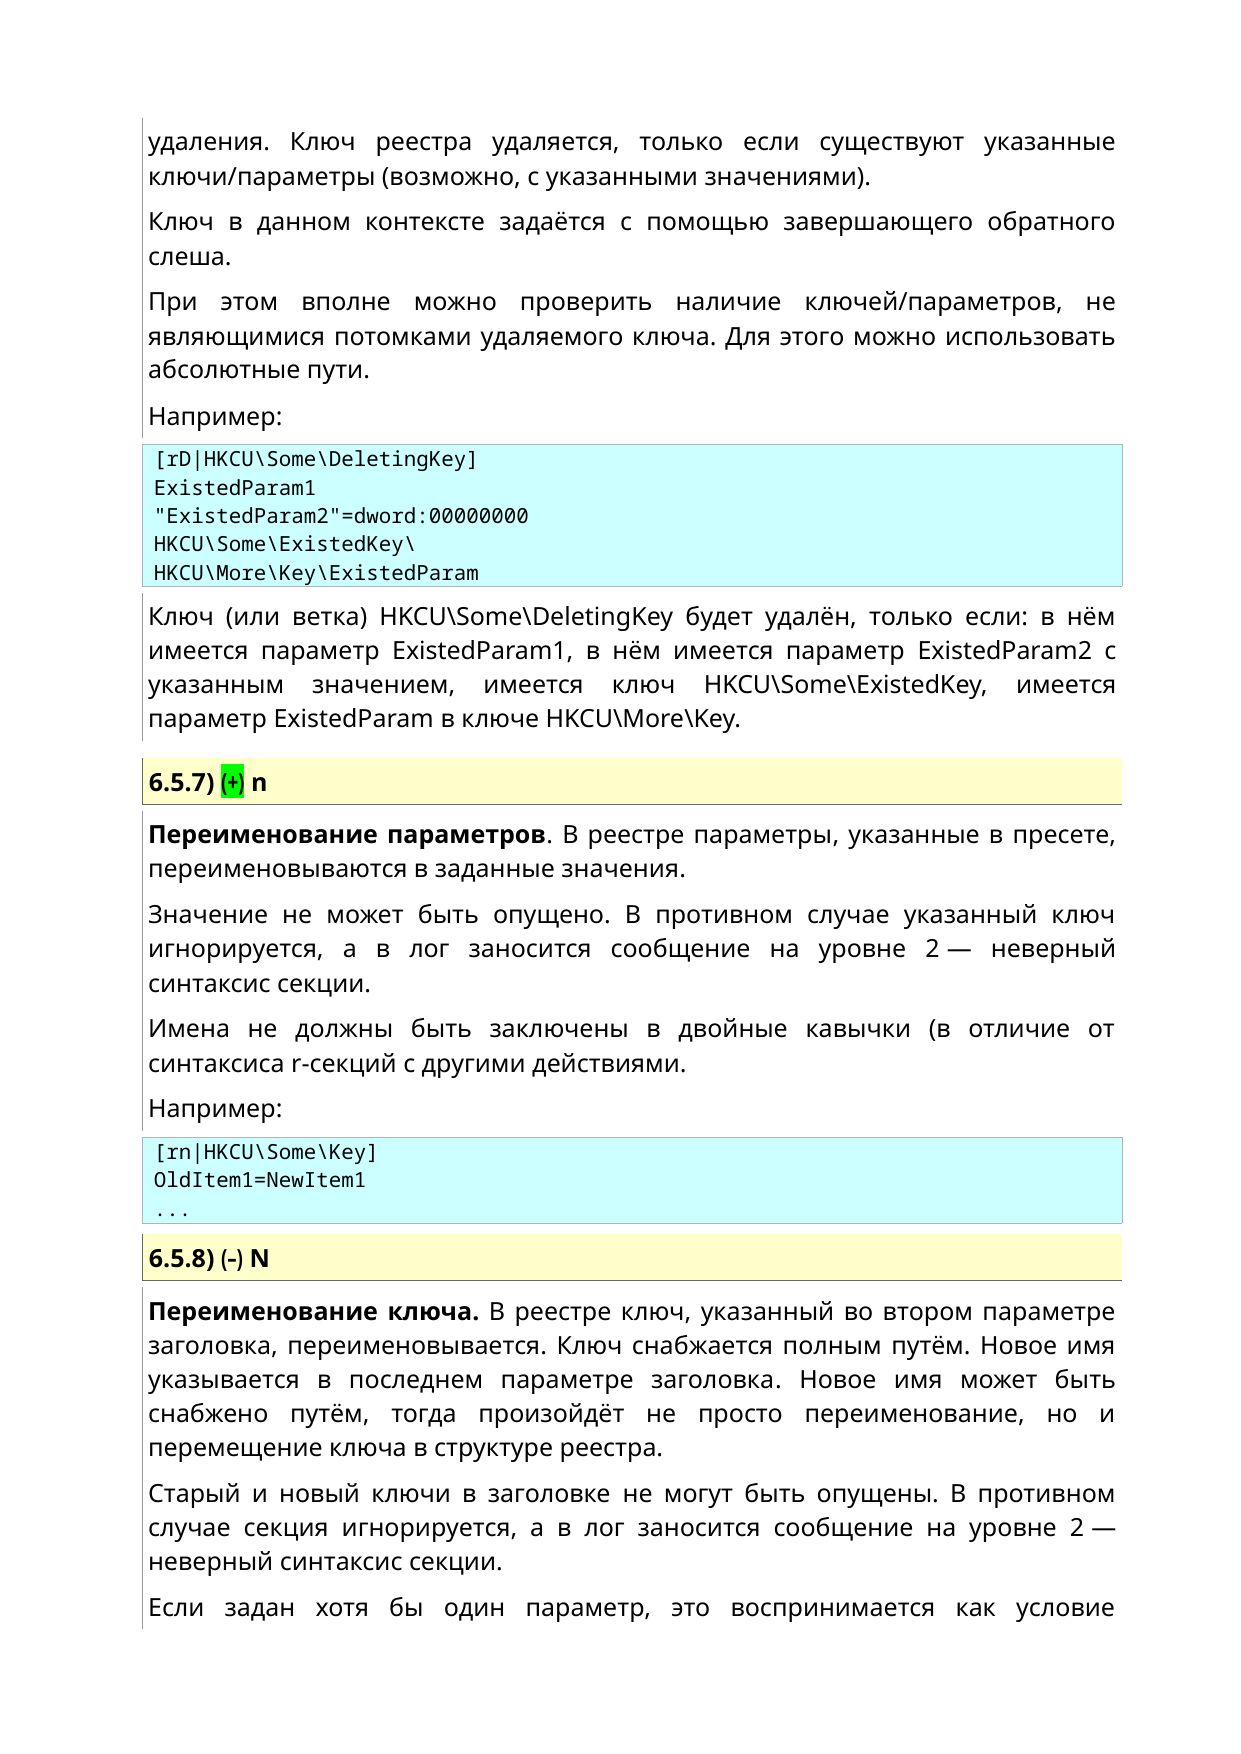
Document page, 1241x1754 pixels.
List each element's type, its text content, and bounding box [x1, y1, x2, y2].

text HKCU\More\Key\ExistedParam [143, 558, 1122, 586]
text Переименование параметров. В реестре параметры, указанные в пресете, переименовываются в заданные значения. [143, 811, 1122, 885]
text [rD|HKCU\Some\DeletingKey] [143, 445, 1122, 472]
text [rn|HKCU\Some\Key] [143, 1138, 1122, 1166]
text ExistedParam1 [143, 472, 1122, 501]
text удаления. Ключ реестра удаляется, только если существуют указанные ключи/параметры (возможно, с указанными значениями). [143, 118, 1122, 192]
text ... [143, 1194, 1122, 1223]
text Например: [143, 1085, 1122, 1131]
text Имена не должны быть заключены в двойные кавычки (в отличие от синтаксиса r-секций с другими действиями. [143, 1005, 1122, 1079]
text При этом вполне можно проверить наличие ключей/параметров, не являющимися потомками удаляемого ключа. Для этого можно использовать абсолютные пути. [143, 278, 1122, 386]
text Ключ в данном контексте задаётся с помощью завершающего обратного слеша. [143, 198, 1122, 272]
text Переименование ключа. В реестре ключ, указанный во втором параметре заголовка, переименовывается. Ключ снабжается полным путём. Новое имя указывается в последнем параметре заголовка. Новое имя может быть снабжено путём, тогда произойдёт не просто переименование, но и перемещение ключа в структуре реестра. [143, 1287, 1122, 1463]
text Старый и новый ключи в заголовке не могут быть опущены. В противном случае секция игнорируется, а в лог заносится сообщение на уровне 2 — неверный синтаксис секции. [143, 1469, 1122, 1578]
text HKCU\Some\ExistedKey\ [143, 529, 1122, 558]
text Если задан хотя бы один параметр, это воспринимается как условие [143, 1583, 1122, 1629]
text Ключ (или ветка) HKCU\Some\DeletingKey будет удалён, только если: в нём имеется параметр ExistedParam1, в нём имеется параметр ExistedParam2 с указанным значением, имеется ключ HKCU\Some\ExistedKey, имеется параметр ExistedParam в ключе HKCU\More\Key. [142, 592, 1122, 741]
text OldItem1=NewItem1 [143, 1166, 1122, 1194]
text Например: [143, 392, 1122, 438]
text "ExistedParam2"=dword:00000000 [143, 501, 1122, 529]
subtitle (–) N [143, 1234, 1122, 1280]
text Значение не может быть опущено. В противном случае указанный ключ игнорируется, а в лог заносится сообщение на уровне 2 — неверный синтаксис секции. [143, 891, 1122, 999]
subtitle (+) n [143, 758, 1122, 804]
